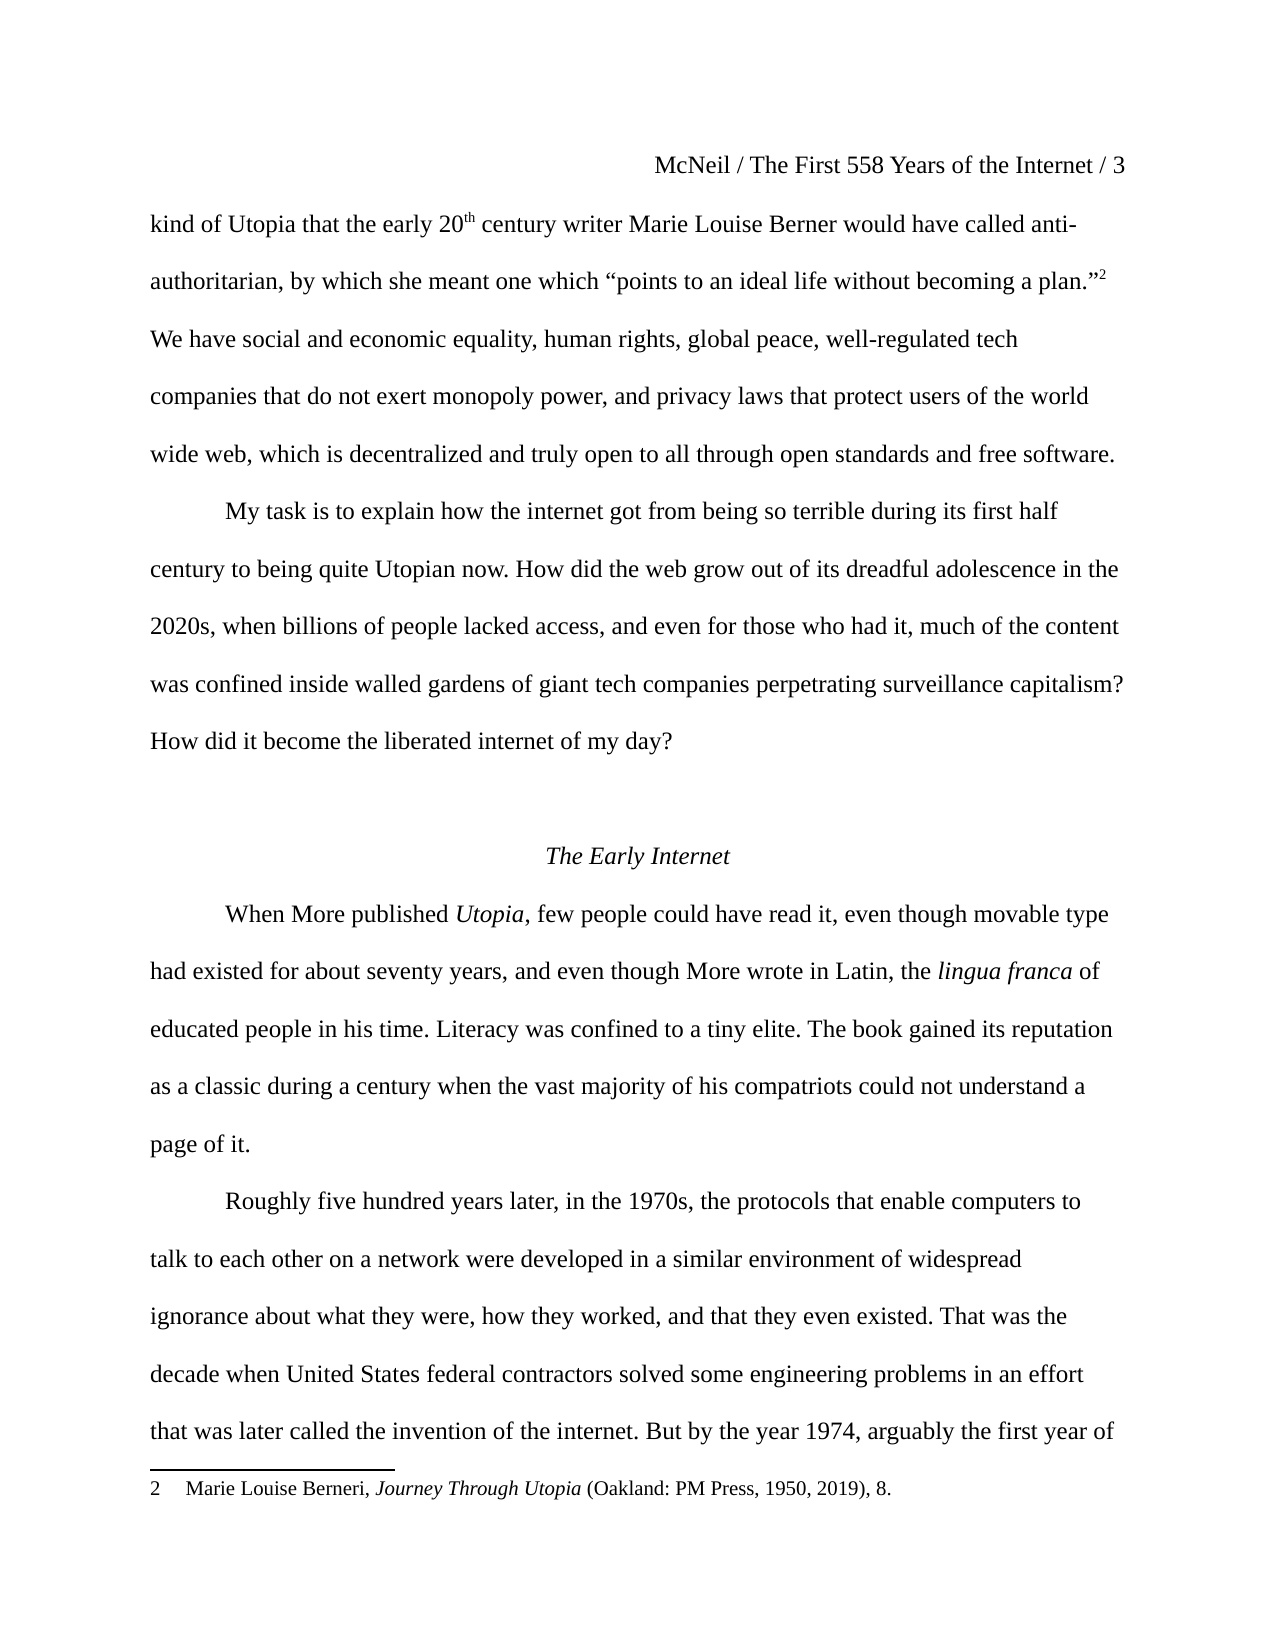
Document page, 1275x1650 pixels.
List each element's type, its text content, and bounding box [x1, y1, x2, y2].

text Roughly five hundred years later, in the 1970s, the protocols that enable computers to talk to each other on a network were developed in a similar environment of widespread ignorance about what they were, how they worked, and that they even existed. That was the decade when United States federal contractors solved some engineering problems in an effort that was later called the invention of the internet. But by the year 1974, arguably the first year of [150, 1186, 1125, 1445]
text When More published Utopia, few people could have read it, even though movable type had existed for about seventy years, and even though More wrote in Latin, the lingua franca of educated people in his time. Literacy was confined to a tiny elite. The book gained its reputation as a classic during a century when the vast majority of his compatriots could not understand a page of it. [150, 899, 1125, 1157]
text kind of Utopia that the early 20th century writer Marie Louise Berner would have called anti-authoritarian, by which she meant one which “points to an ideal life without becoming a plan.” We have social and economic equality, human rights, global peace, well-regulated tech companies that do not exert monopoly power, and privacy laws that protect users of the world wide web, which is decentralized and truly open to all through open standards and free software. [150, 209, 1125, 467]
text My task is to explain how the internet got from being so terrible during its first half century to being quite Utopian now. How did the web grow out of its dreadful adolescence in the 2020s, when billions of people lacked access, and even for those who had it, much of the content was confined inside walled gardens of giant tech companies perpetrating surveillance capitalism? How did it become the liberated internet of my day? [150, 496, 1125, 755]
subtitle The Early Internet [150, 841, 1125, 870]
text Marie Louise Berneri, Journey Through Utopia (Oakland: PM Press, 1950, 2019), 8. [150, 1476, 1125, 1500]
